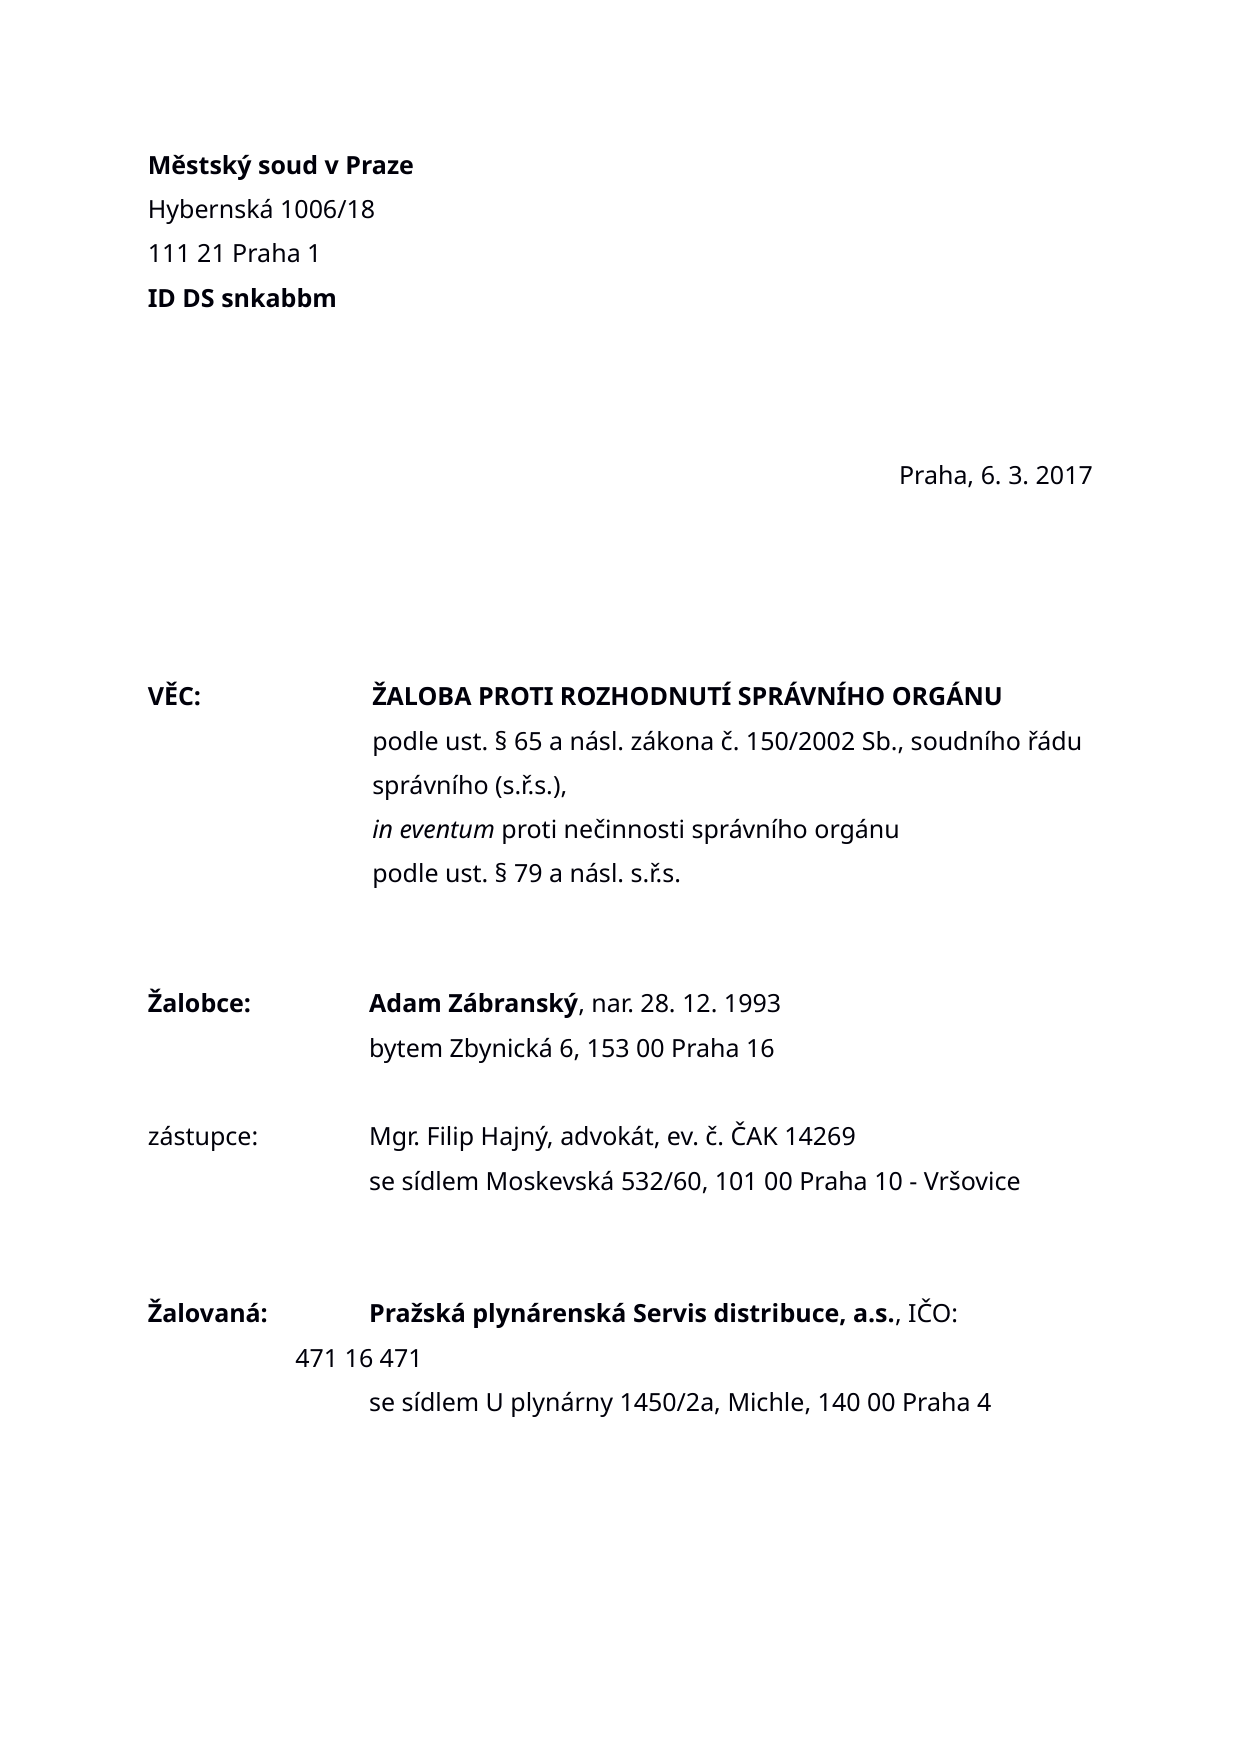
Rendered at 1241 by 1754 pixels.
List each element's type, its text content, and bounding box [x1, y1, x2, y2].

text VĚC: ŽALOBA PROTI ROZHODNUTÍ SPRÁVNÍHO ORGÁNU podle ust. § 65 a násl. zákona č. 150/2002 Sb., soudního řádu správního (s.ř.s.), in eventum proti nečinnosti správního orgánu podle ust. § 79 a násl. s.ř.s. [148, 679, 1093, 890]
text bytem Zbynická 6, 153 00 Praha 16 [148, 1030, 1093, 1064]
text Hybernská 1006/18 [148, 192, 1093, 226]
text se sídlem U plynárny 1450/2a, Michle, 140 00 Praha 4 [148, 1384, 1093, 1419]
text ID DS snkabbm [148, 280, 1093, 314]
text Žalobce: Adam Zábranský, nar. 28. 12. 1993 [148, 986, 1093, 1020]
text Žalovaná: Pražská plynárenská Servis distribuce, a.s., IČO: 471 16 471 [148, 1296, 1093, 1374]
text 111 21 Praha 1 [148, 236, 1093, 270]
text Městský soud v Praze [148, 148, 1093, 182]
text Praha, 6. 3. 2017 [148, 457, 1093, 492]
text se sídlem Moskevská 532/60, 101 00 Praha 10 - Vršovice [148, 1163, 1093, 1197]
text zástupce: Mgr. Filip Hajný, advokát, ev. č. ČAK 14269 [148, 1119, 1093, 1153]
